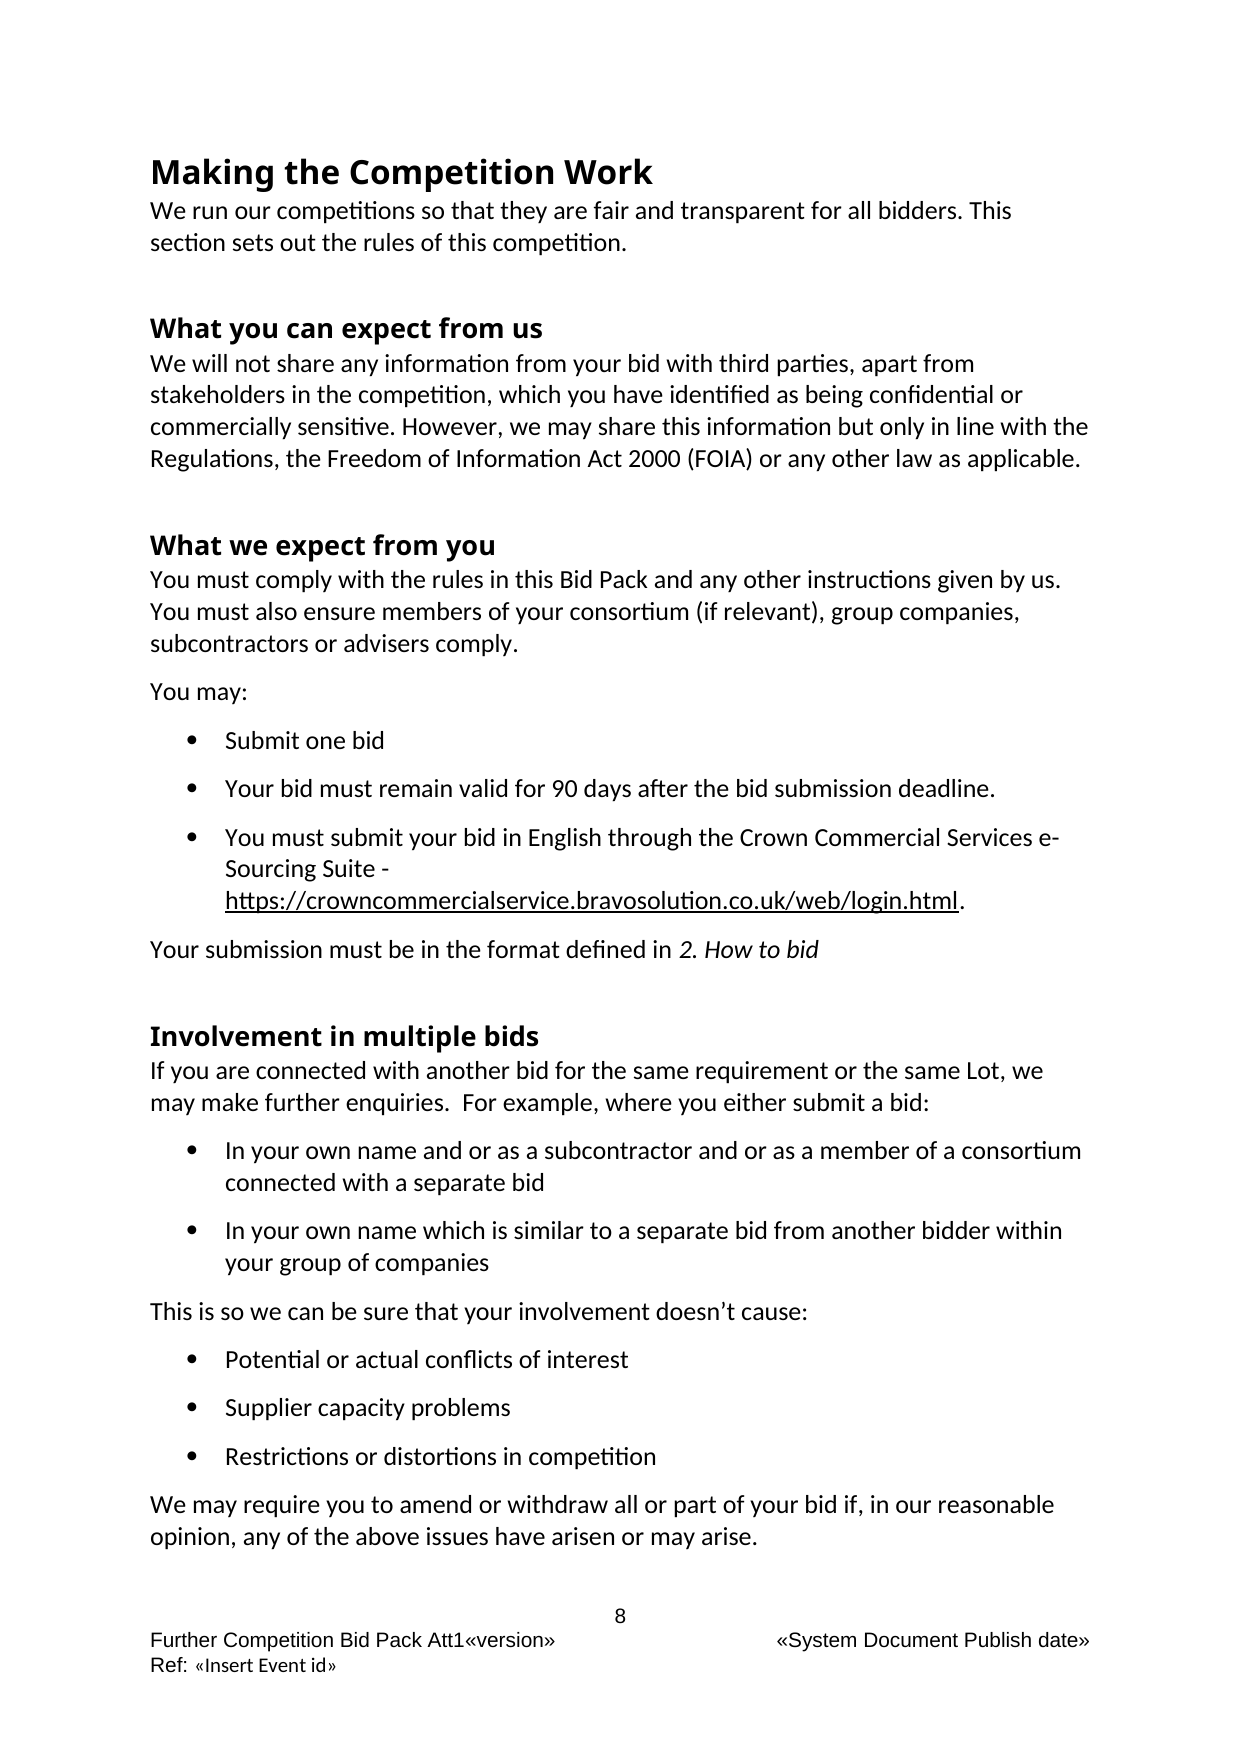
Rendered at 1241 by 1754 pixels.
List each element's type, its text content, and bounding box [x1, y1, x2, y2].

list Supplier capacity problems [187, 1391, 1090, 1423]
text You must comply with the rules in this Bid Pack and any other instructions given by us. You must also ensure members of your consortium (if relevant), group companies, subcontractors or advisers comply. [150, 563, 1090, 659]
list In your own name and or as a subcontractor and or as a member of a consortium connected with a separate bid [187, 1134, 1090, 1198]
subtitle Making the Competition Work [150, 148, 1090, 194]
list Your bid must remain valid for 90 days after the bid submission deadline. [187, 772, 1090, 804]
list Potential or actual conflicts of interest [187, 1343, 1090, 1375]
subtitle Involvement in multiple bids [150, 1017, 1090, 1054]
list Restrictions or distortions in competition [187, 1440, 1090, 1472]
text This is so we can be sure that your involvement doesn’t cause: [150, 1294, 1090, 1326]
text We may require you to amend or withdraw all or part of your bid if, in our reasonable opinion, any of the above issues have arisen or may arise. [150, 1488, 1090, 1552]
list Submit one bid [187, 724, 1090, 756]
list You must submit your bid in English through the Crown Commercial Services e-Sourcing Suite - https://crowncommercialservice.bravosolution.co.uk/web/login.html. [187, 821, 1090, 916]
text You may: [150, 675, 1090, 707]
text If you are connected with another bid for the same requirement or the same Lot, we may make further enquiries. For example, where you either submit a bid: [150, 1054, 1090, 1117]
text We run our competitions so that they are fair and transparent for all bidders. This section sets out the rules of this competition. [150, 194, 1090, 289]
text Your submission must be in the format defined in 2. How to bid [150, 933, 1090, 996]
subtitle What you can expect from us [150, 310, 1090, 347]
list In your own name which is similar to a separate bid from another bidder within your group of companies [187, 1214, 1090, 1278]
subtitle What we expect from you [150, 527, 1090, 563]
text We will not share any information from your bid with third parties, apart from stakeholders in the competition, which you have identified as being confidential or commercially sensitive. However, we may share this information but only in line with the Regulations, the Freedom of Information Act 2000 (FOIA) or any other law as applicable. [150, 347, 1090, 506]
